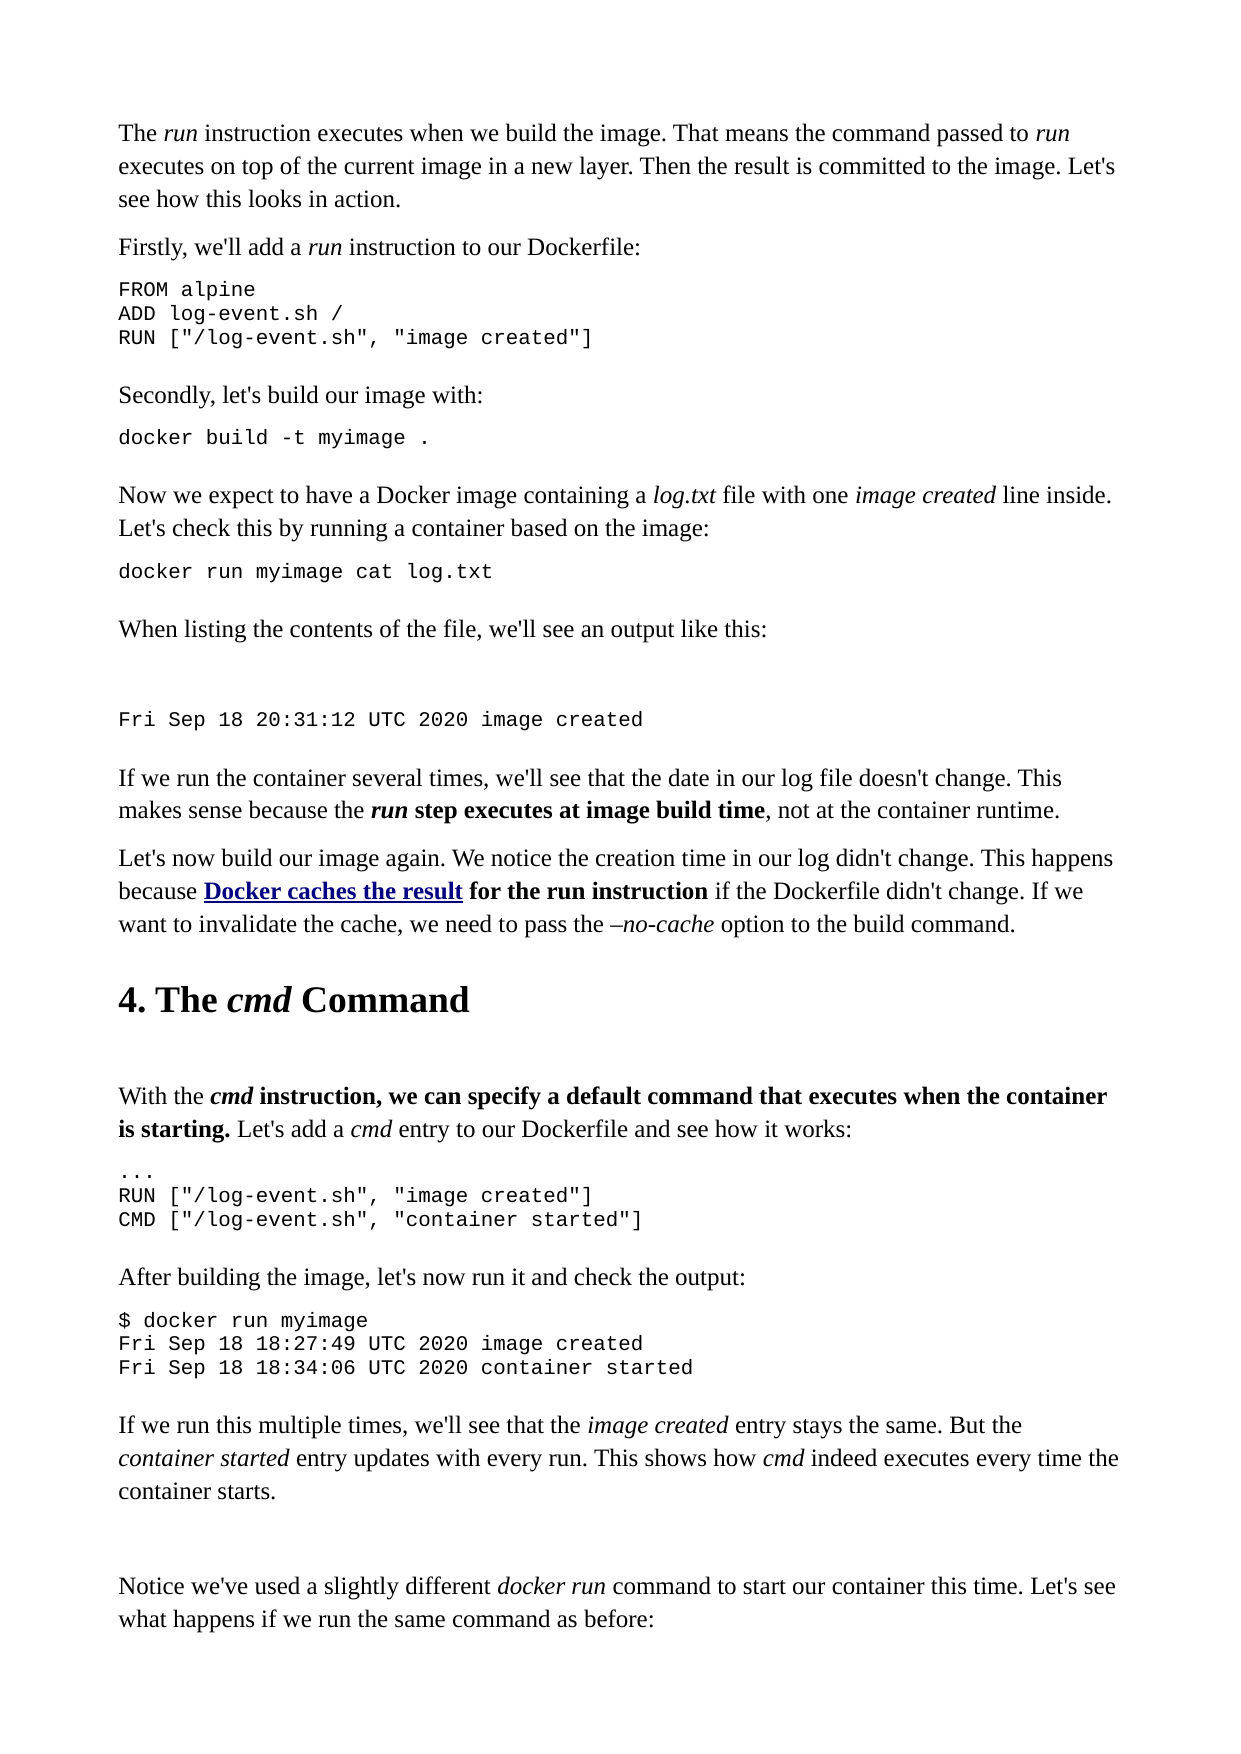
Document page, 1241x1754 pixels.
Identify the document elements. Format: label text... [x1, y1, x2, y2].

text If we run the container several times, we'll see that the date in our log file doesn't change. This makes sense because the run step executes at image build time, not at the container runtime. [118, 763, 1122, 824]
text CMD ["/log-event.sh", "container started"] [118, 1209, 1122, 1232]
text RUN ["/log-event.sh", "image created"] [118, 327, 1122, 350]
text Fri Sep 18 20:31:12 UTC 2020 image created [118, 709, 1122, 733]
text The run instruction executes when we build the image. That means the command passed to run executes on top of the current image in a new layer. Then the result is committed to the image. Let's see how this looks in action. [118, 118, 1122, 213]
text If we run this multiple times, we'll see that the image created entry stays the same. But the container started entry updates with every run. This shows how cmd indeed executes every time the container starts. [118, 1410, 1122, 1505]
text docker build -t myimage . [118, 427, 1122, 451]
text RUN ["/log-event.sh", "image created"] [118, 1185, 1122, 1209]
text Secondly, let's build our image with: [118, 380, 1122, 408]
text FROM alpine [118, 279, 1122, 303]
text ADD log-event.sh / [118, 303, 1122, 327]
text Fri Sep 18 18:27:49 UTC 2020 image created [118, 1333, 1122, 1357]
text Let's now build our image again. We notice the creation time in our log didn't change. This happens because Docker caches the result for the run instruction if the Dockerfile didn't change. If we want to invalidate the cache, we need to pass the –no-cache option to the build command. [118, 843, 1122, 938]
text ... [118, 1162, 1122, 1185]
text $ docker run myimage [118, 1309, 1122, 1333]
text docker run myimage cat log.txt [118, 561, 1122, 585]
text Now we expect to have a Docker image containing a log.txt file with one image created line inside. Let's check this by running a container based on the image: [118, 481, 1122, 542]
text Fri Sep 18 18:34:06 UTC 2020 container started [118, 1357, 1122, 1381]
text After building the image, let's now run it and check the output: [118, 1262, 1122, 1291]
subtitle 4. The cmd Command [118, 978, 1122, 1021]
text When listing the contents of the file, we'll see an output like this: [118, 614, 1122, 643]
text Firstly, we'll add a run instruction to our Dockerfile: [118, 232, 1122, 261]
text Notice we've used a slightly different docker run command to start our container this time. Let's see what happens if we run the same command as before: [118, 1571, 1122, 1633]
text With the cmd instruction, we can specify a default command that executes when the container is starting. Let's add a cmd entry to our Dockerfile and see how it works: [118, 1081, 1122, 1143]
